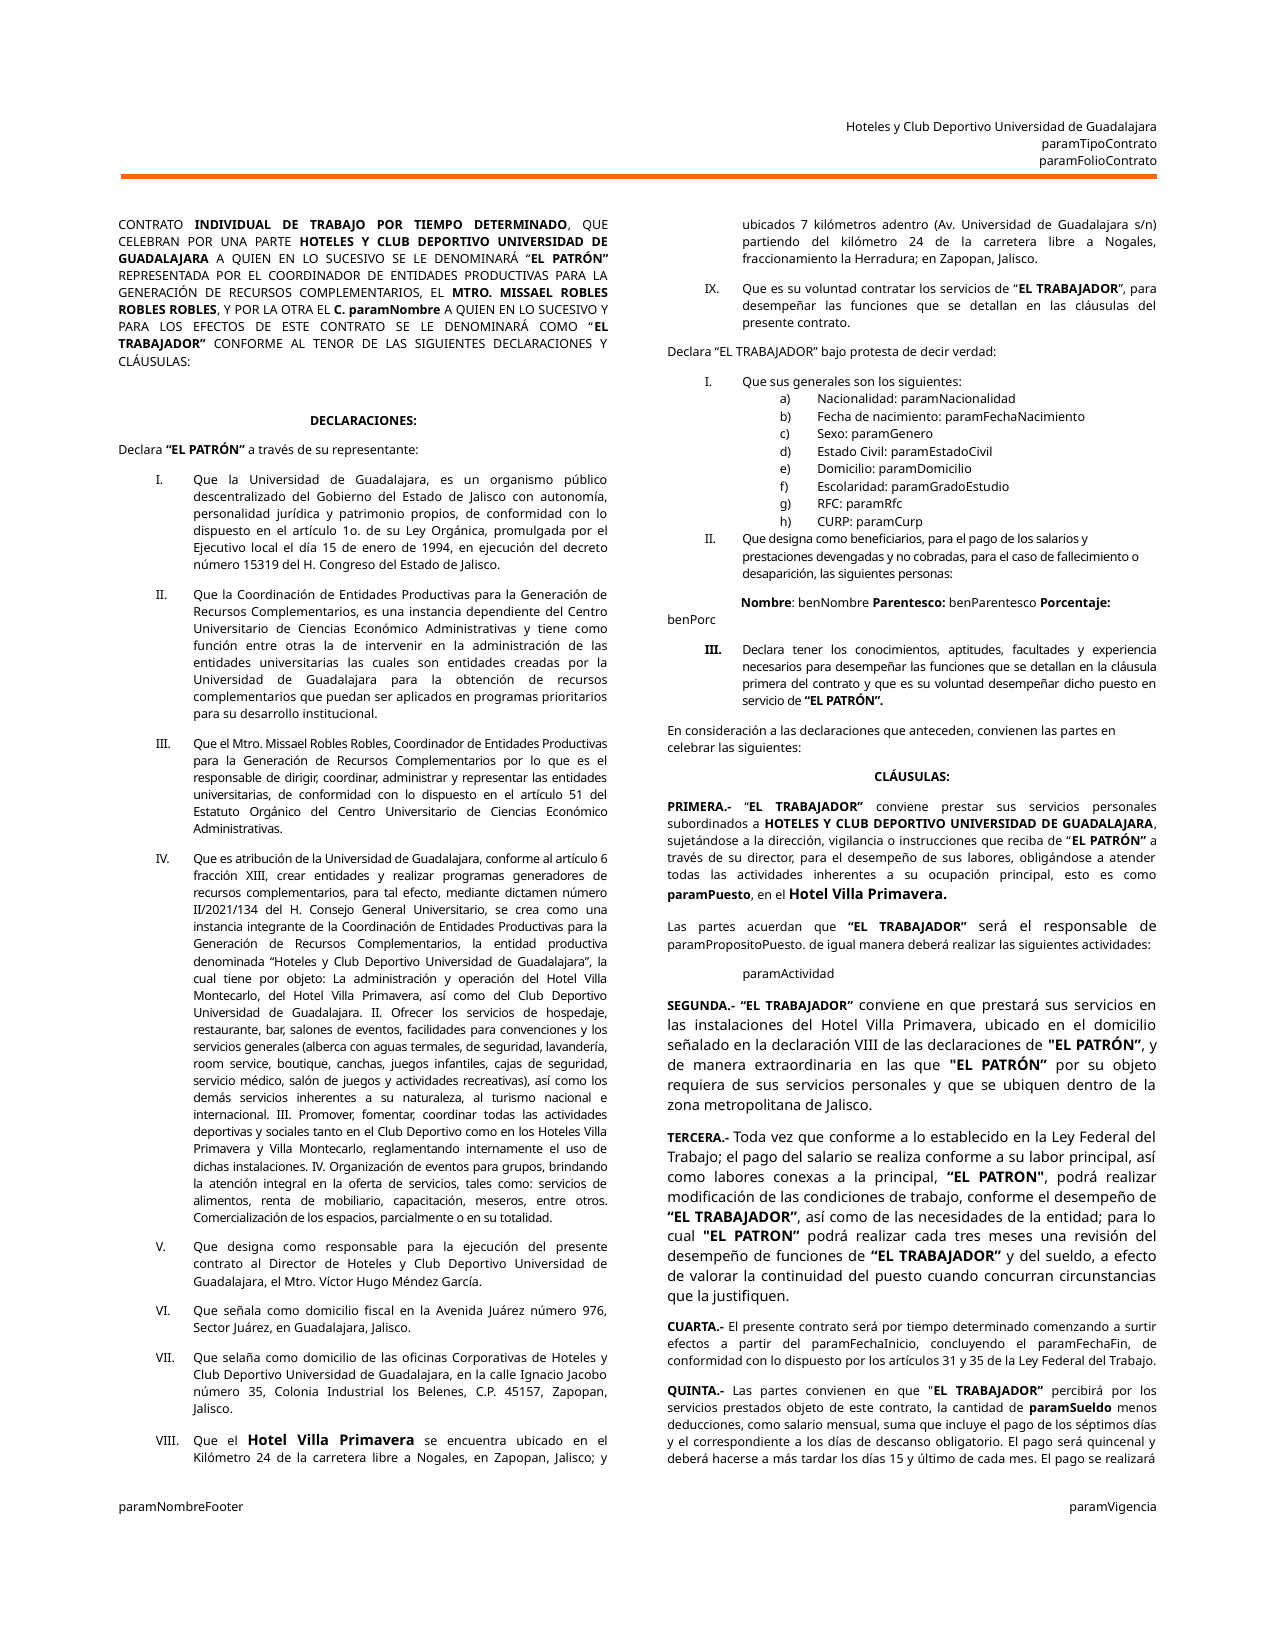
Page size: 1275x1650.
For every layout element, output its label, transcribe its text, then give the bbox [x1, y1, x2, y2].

list Que designa como responsable para la ejecución del presente contrato al Director de Hoteles y Club Deportivo Universidad de Guadalajara, el Mtro. Víctor Hugo Méndez García. [156, 1238, 608, 1290]
list Que es atribución de la Universidad de Guadalajara, conforme al artículo 6 fracción XIII, crear entidades y realizar programas generadores de recursos complementarios, para tal efecto, mediante dictamen número II/2021/134 del H. Consejo General Universitario, se crea como una instancia integrante de la Coordinación de Entidades Productivas para la Generación de Recursos Complementarios, la entidad productiva denominada “Hoteles y Club Deportivo Universidad de Guadalajara”, la cual tiene por objeto: La administración y operación del Hotel Villa Montecarlo, del Hotel Villa Primavera, así como del Club Deportivo Universidad de Guadalajara. II. Ofrecer los servicios de hospedaje, restaurante, bar, salones de eventos, facilidades para convenciones y los servicios generales (alberca con aguas termales, de seguridad, lavandería, room service, boutique, canchas, juegos infantiles, cajas de seguridad, servicio médico, salón de juegos y actividades recreativas), así como los demás servicios inherentes a su naturaleza, al turismo nacional e internacional. III. Promover, fomentar, coordinar todas las actividades deportivas y sociales tanto en el Club Deportivo como en los Hoteles Villa Primavera y Villa Montecarlo, reglamentando internamente el uso de dichas instalaciones. IV. Organización de eventos para grupos, brindando la atención integral en la oferta de servicios, tales como: servicios de alimentos, renta de mobiliario, capacitación, meseros, entre otros. Comercialización de los espacios, parcialmente o en su totalidad. [156, 850, 608, 1226]
list Que señala como domicilio fiscal en la Avenida Juárez número 976, Sector Juárez, en Guadalajara, Jalisco. [156, 1302, 608, 1336]
text PRIMERA.- “EL TRABAJADOR” conviene prestar sus servicios personales subordinados a HOTELES Y CLUB DEPORTIVO UNIVERSIDAD DE GUADALAJARA, sujetándose a la dirección, vigilancia o instrucciones que reciba de “EL PATRÓN” a través de su director, para el desempeño de sus labores, obligándose a atender todas las actividades inherentes a su ocupación principal, esto es como paramPuesto, en el Hotel Villa Primavera. [667, 798, 1157, 903]
list Que el Mtro. Missael Robles Robles, Coordinador de Entidades Productivas para la Generación de Recursos Complementarios por lo que es el responsable de dirigir, coordinar, administrar y representar las entidades universitarias, de conformidad con lo dispuesto en el artículo 51 del Estatuto Orgánico del Centro Universitario de Ciencias Económico Administrativas. [156, 735, 608, 838]
text CONTRATO INDIVIDUAL DE TRABAJO POR TIEMPO DETERMINADO, QUE CELEBRAN POR UNA PARTE HOTELES Y CLUB DEPORTIVO UNIVERSIDAD DE GUADALAJARA A QUIEN EN LO SUCESIVO SE LE DENOMINARÁ “EL PATRÓN” REPRESENTADA POR EL COORDINADOR DE ENTIDADES PRODUCTIVAS PARA LA GENERACIÓN DE RECURSOS COMPLEMENTARIOS, EL MTRO. MISSAEL ROBLES ROBLES ROBLES, Y POR LA OTRA EL C. paramNombre A QUIEN EN LO SUCESIVO Y PARA LOS EFECTOS DE ESTE CONTRATO SE LE DENOMINARÁ COMO “EL TRABAJADOR” CONFORME AL TENOR DE LAS SIGUIENTES DECLARACIONES Y CLÁUSULAS: [118, 216, 608, 370]
text SEGUNDA.- “EL TRABAJADOR” conviene en que prestará sus servicios en las instalaciones del Hotel Villa Primavera, ubicado en el domicilio señalado en la declaración VIII de las declaraciones de "EL PATRÓN”, y de manera extraordinaria en las que "EL PATRÓN” por su objeto requiera de sus servicios personales y que se ubiquen dentro de la zona metropolitana de Jalisco. [667, 995, 1157, 1114]
text En consideración a las declaraciones que anteceden, convienen las partes en celebrar las siguientes: [667, 722, 1157, 756]
list Que selaña como domicilio de las oficinas Corporativas de Hoteles y Club Deportivo Universidad de Guadalajara, en la calle Ignacio Jacobo número 35, Colonia Industrial los Belenes, C.P. 45157, Zapopan, Jalisco. [156, 1349, 608, 1417]
text QUINTA.- Las partes convienen en que "EL TRABAJADOR” percibirá por los servicios prestados objeto de este contrato, la cantidad de paramSueldo menos deducciones, como salario mensual, suma que incluye el pago de los séptimos días y el correspondiente a los días de descanso obligatorio. El pago será quincenal y deberá hacerse a más tardar los días 15 y último de cada mes. El pago se realizará [667, 1382, 1157, 1467]
list RFC: paramRfc [779, 496, 1157, 513]
text CUARTA.- El presente contrato será por tiempo determinado comenzando a surtir efectos a partir del paramFechaInicio, concluyendo el paramFechaFin, de conformidad con lo dispuesto por los artículos 31 y 35 de la Ley Federal del Trabajo. [667, 1318, 1157, 1369]
list Que el Hotel Villa Primavera se encuentra ubicado en el Kilómetro 24 de la carretera libre a Nogales, en Zapopan, Jalisco; y [156, 1430, 608, 1467]
list Que designa como beneficiarios, para el pago de los salarios y prestaciones devengadas y no cobradas, para el caso de fallecimiento o desaparición, las siguientes personas: [704, 531, 1157, 582]
list ubicados 7 kilómetros adentro (Av. Universidad de Guadalajara s/n) partiendo del kilómetro 24 de la carretera libre a Nogales, fraccionamiento la Herradura; en Zapopan, Jalisco. [704, 216, 1157, 267]
list Que la Universidad de Guadalajara, es un organismo público descentralizado del Gobierno del Estado de Jalisco con autonomía, personalidad jurídica y patrimonio propios, de conformidad con lo dispuesto en el artículo 1o. de su Ley Orgánica, promulgada por el Ejecutivo local el día 15 de enero de 1994, en ejecución del decreto número 15319 del H. Congreso del Estado de Jalisco. [156, 471, 608, 573]
text Declara “EL TRABAJADOR” bajo protesta de decir verdad: [667, 343, 1157, 361]
list Declara tener los conocimientos, aptitudes, facultades y experiencia necesarios para desempeñar las funciones que se detallan en la cláusula primera del contrato y que es su voluntad desempeñar dicho puesto en servicio de “EL PATRÓN”. [704, 641, 1157, 709]
list Domicilio: paramDomicilio [779, 461, 1157, 478]
list Que es su voluntad contratar los servicios de “EL TRABAJADOR”, para desempeñar las funciones que se detallan en las cláusulas del presente contrato. [704, 280, 1157, 331]
list Nacionalidad: paramNacionalidad [779, 391, 1157, 408]
list Sexo: paramGenero [779, 426, 1157, 443]
list Que la Coordinación de Entidades Productivas para la Generación de Recursos Complementarios, es una instancia dependiente del Centro Universitario de Ciencias Económico Administrativas y tiene como función entre otras la de intervenir en la administración de las entidades universitarias las cuales son entidades creadas por la Universidad de Guadalajara para la obtención de recursos complementarios que puedan ser aplicados en programas prioritarios para su desarrollo institucional. [156, 586, 608, 723]
text Las partes acuerdan que “EL TRABAJADOR” será el responsable de paramPropositoPuesto. de igual manera deberá realizar las siguientes actividades: [667, 916, 1157, 953]
text TERCERA.- Toda vez que conforme a lo establecido en la Ley Federal del Trabajo; el pago del salario se realiza conforme a su labor principal, así como labores conexas a la principal, “EL PATRON", podrá realizar modificación de las condiciones de trabajo, conforme el desempeño de “EL TRABAJADOR”, así como de las necesidades de la entidad; para lo cual "EL PATRON” podrá realizar cada tres meses una revisión del desempeño de funciones de “EL TRABAJADOR” y del sueldo, a efecto de valorar la continuidad del puesto cuando concurran circunstancias que la justifiquen. [667, 1127, 1157, 1306]
list Que sus generales son los siguientes: [704, 373, 1157, 390]
text DECLARACIONES: [118, 412, 608, 429]
text Declara “EL PATRÓN” a través de su representante: [118, 441, 608, 458]
list CURP: paramCurp [779, 513, 1157, 530]
text paramActividad [742, 965, 1157, 982]
list Estado Civil: paramEstadoCivil [779, 443, 1157, 460]
text CLÁUSULAS: [667, 768, 1157, 786]
text Nombre: benNombre Parentesco: benParentesco Porcentaje: benPorc [667, 594, 1157, 628]
list Fecha de nacimiento: paramFechaNacimiento [779, 408, 1157, 425]
list Escolaridad: paramGradoEstudio [779, 478, 1157, 495]
